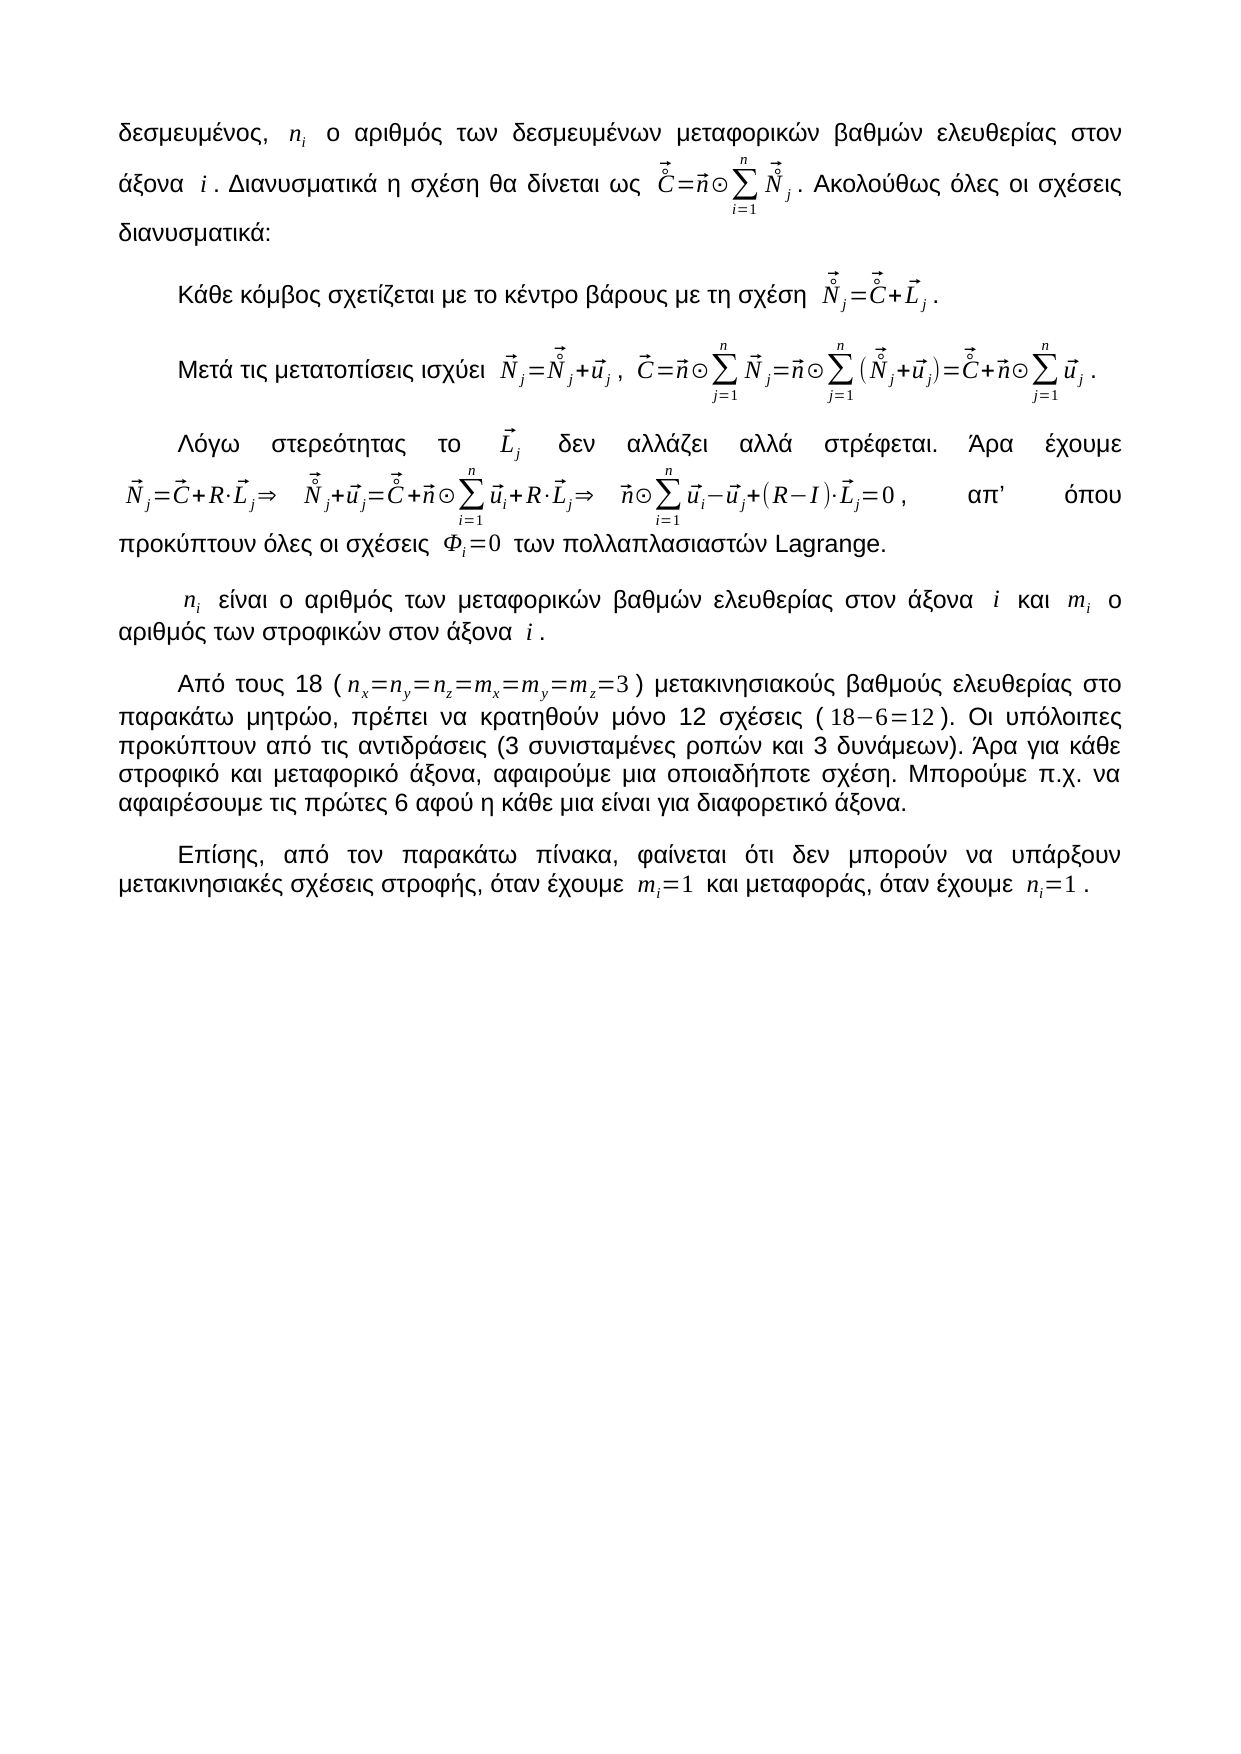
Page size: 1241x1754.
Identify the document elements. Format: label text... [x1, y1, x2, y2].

text είναι ο αριθμός των μεταφορικών βαθμών ελευθερίας στον άξονα και ο αριθμός των στροφικών στον άξονα . [118, 585, 1122, 646]
text Από τους 18 () μετακινησιακούς βαθμούς ελευθερίας στο παρακάτω μητρώο, πρέπει να κρατηθούν μόνο 12 σχέσεις (). Οι υπόλοιπες προκύπτουν από τις αντιδράσεις (3 συνισταμένες ροπών και 3 δυνάμεων). Άρα για κάθε στροφικό και μεταφορικό άξονα, αφαιρούμε μια οποιαδήποτε σχέση. Μπορούμε π.χ. να αφαιρέσουμε τις πρώτες 6 αφού η κάθε μια είναι για διαφορετικό άξονα. [118, 669, 1122, 817]
text Στους μεταφορικούς βαθμούς ελευθερίας, υπεισέρχεται και η στροφή. Θεωρούμε ένα κέντρο βάρους στερεού σώματος για το οποίο ισχύει: , όπου ο άξονας του δεσμευμένου μεταφορικού βαθμού ελευθερίας (π.χ. x ή y ή z), η συντεταγμένη του κόμβου στον άξονα , αν σε αυτό τον άξονα ο μεταφορικός βαθμός ελευθερίας είναι δεσμευμένος, ο αριθμός των δεσμευμένων μεταφορικών βαθμών ελευθερίας στον άξονα . Διανυσματικά η σχέση θα δίνεται ως . Ακολούθως όλες οι σχέσεις διανυσματικά: [118, 118, 1122, 247]
text Λόγω στερεότητας το δεν αλλάζει αλλά στρέφεται. Άρα έχουμε , απ’ όπου προκύπτουν όλες οι σχέσεις των πολλαπλασιαστών Lagrange. [118, 427, 1122, 561]
text Μετά τις μετατοπίσεις ισχύει , . [118, 336, 1122, 403]
text Επίσης, από τον παρακάτω πίνακα, φαίνεται ότι δεν μπορούν να υπάρξουν μετακινησιακές σχέσεις στροφής, όταν έχουμε και μεταφοράς, όταν έχουμε . [118, 841, 1122, 902]
text Κάθε κόμβος σχετίζεται με το κέντρο βάρους με τη σχέση . [118, 270, 1122, 313]
